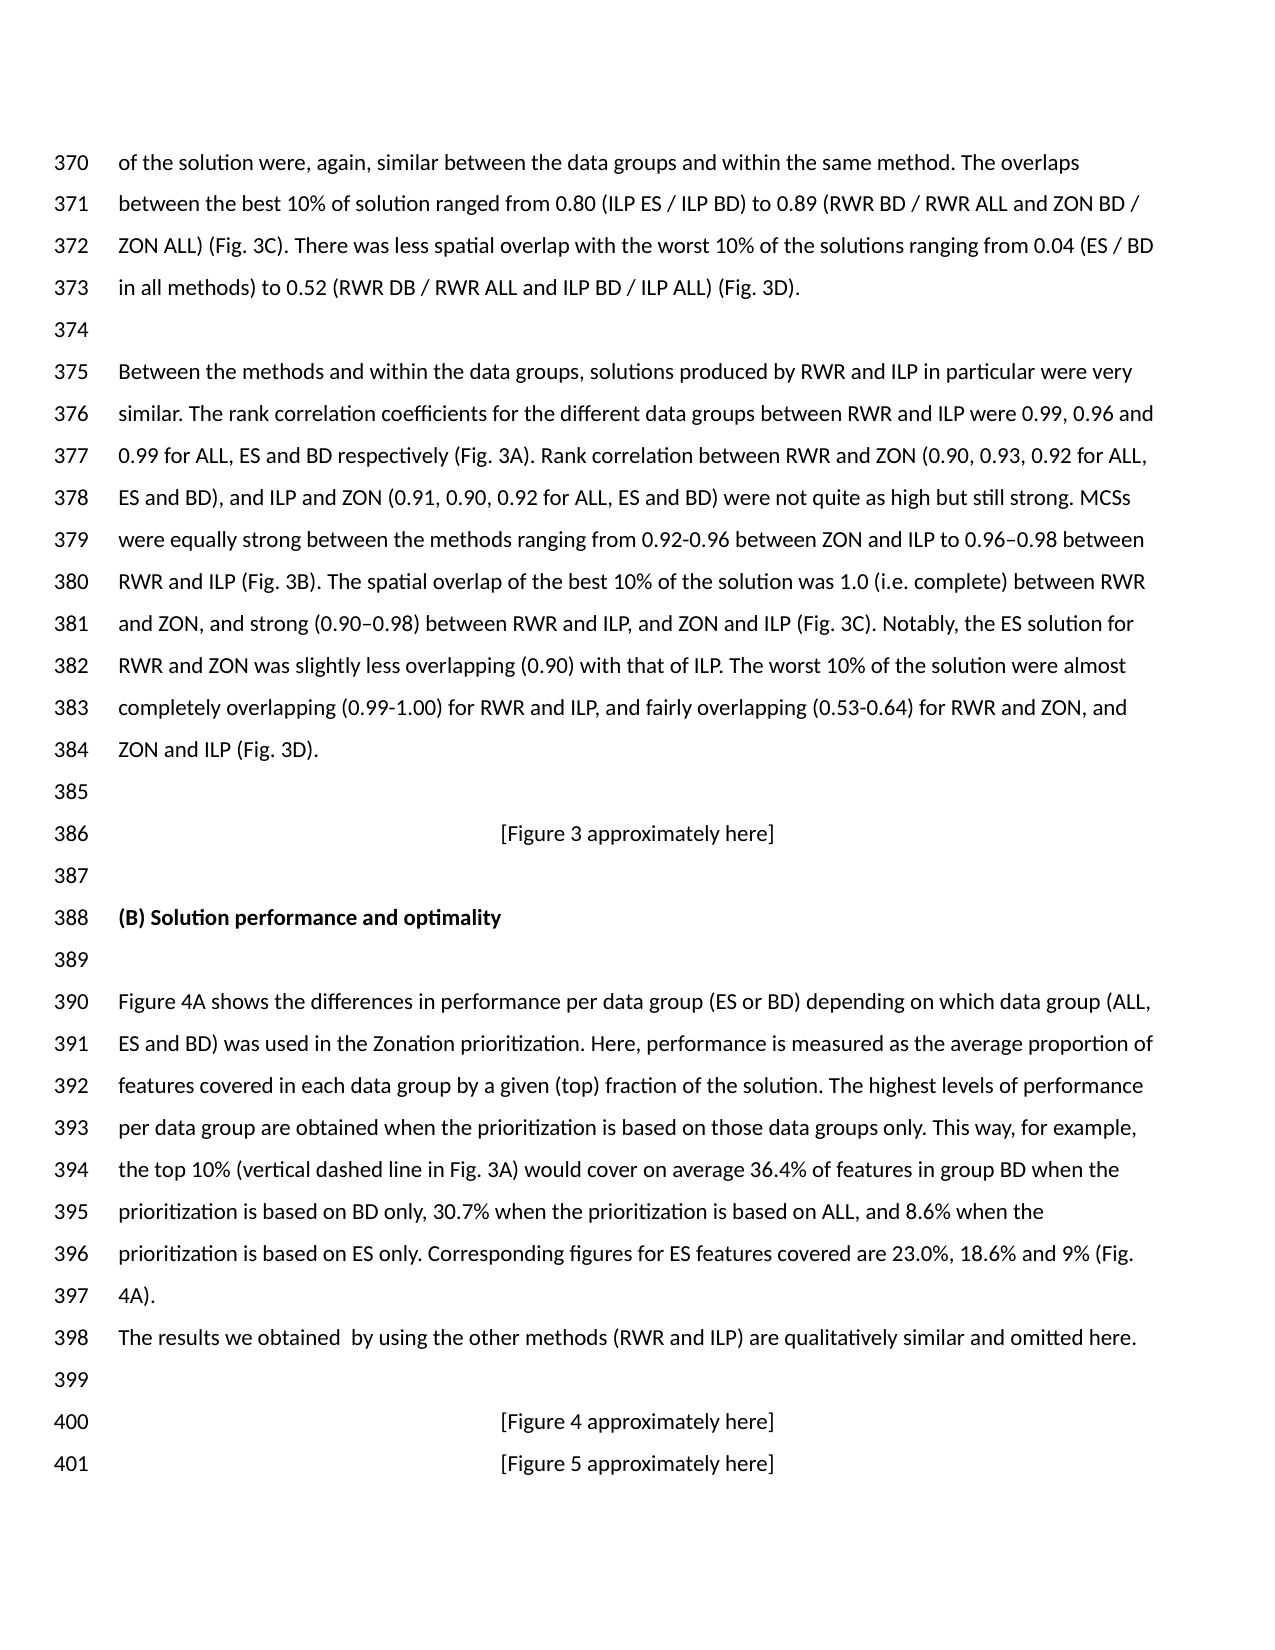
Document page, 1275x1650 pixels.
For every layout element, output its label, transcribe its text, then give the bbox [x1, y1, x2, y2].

text of the solution were, again, similar between the data groups and within the same method. The overlaps between the best 10% of solution ranged from 0.80 (ILP ES / ILP BD) to 0.89 (RWR BD / RWR ALL and ZON BD / ZON ALL) (Fig. 3C). There was less spatial overlap with the worst 10% of the solutions ranging from 0.04 (ES / BD in all methods) to 0.52 (RWR DB / RWR ALL and ILP BD / ILP ALL) (Fig. 3D). [118, 148, 1157, 302]
text Figure 4A shows the differences in performance per data group (ES or BD) depending on which data group (ALL, ES and BD) was used in the Zonation prioritization. Here, performance is measured as the average proportion of features covered in each data group by a given (top) fraction of the solution. The highest levels of performance per data group are obtained when the prioritization is based on those data groups only. This way, for example, the top 10% (vertical dashed line in Fig. 3A) would cover on average 36.4% of features in group BD when the prioritization is based on BD only, 30.7% when the prioritization is based on ALL, and 8.6% when the prioritization is based on ES only. Corresponding figures for ES features covered are 23.0%, 18.6% and 9% (Fig. 4A). [118, 987, 1157, 1309]
text [Figure 3 approximately here] [118, 819, 1157, 847]
text [Figure 5 approximately here] [118, 1449, 1157, 1477]
subtitle (B) Solution performance and optimality [118, 903, 1157, 931]
text Between the methods and within the data groups, solutions produced by RWR and ILP in particular were very similar. The rank correlation coefficients for the different data groups between RWR and ILP were 0.99, 0.96 and 0.99 for ALL, ES and BD respectively (Fig. 3A). Rank correlation between RWR and ZON (0.90, 0.93, 0.92 for ALL, ES and BD), and ILP and ZON (0.91, 0.90, 0.92 for ALL, ES and BD) were not quite as high but still strong. MCSs were equally strong between the methods ranging from 0.92-0.96 between ZON and ILP to 0.96–0.98 between RWR and ILP (Fig. 3B). The spatial overlap of the best 10% of the solution was 1.0 (i.e. complete) between RWR and ZON, and strong (0.90–0.98) between RWR and ILP, and ZON and ILP (Fig. 3C). Notably, the ES solution for RWR and ZON was slightly less overlapping (0.90) with that of ILP. The worst 10% of the solution were almost completely overlapping (0.99-1.00) for RWR and ILP, and fairly overlapping (0.53-0.64) for RWR and ZON, and ZON and ILP (Fig. 3D). [118, 357, 1157, 763]
text The results we obtained by using the other methods (RWR and ILP) are qualitatively similar and omitted here. [118, 1323, 1157, 1351]
text [Figure 4 approximately here] [118, 1365, 1157, 1435]
